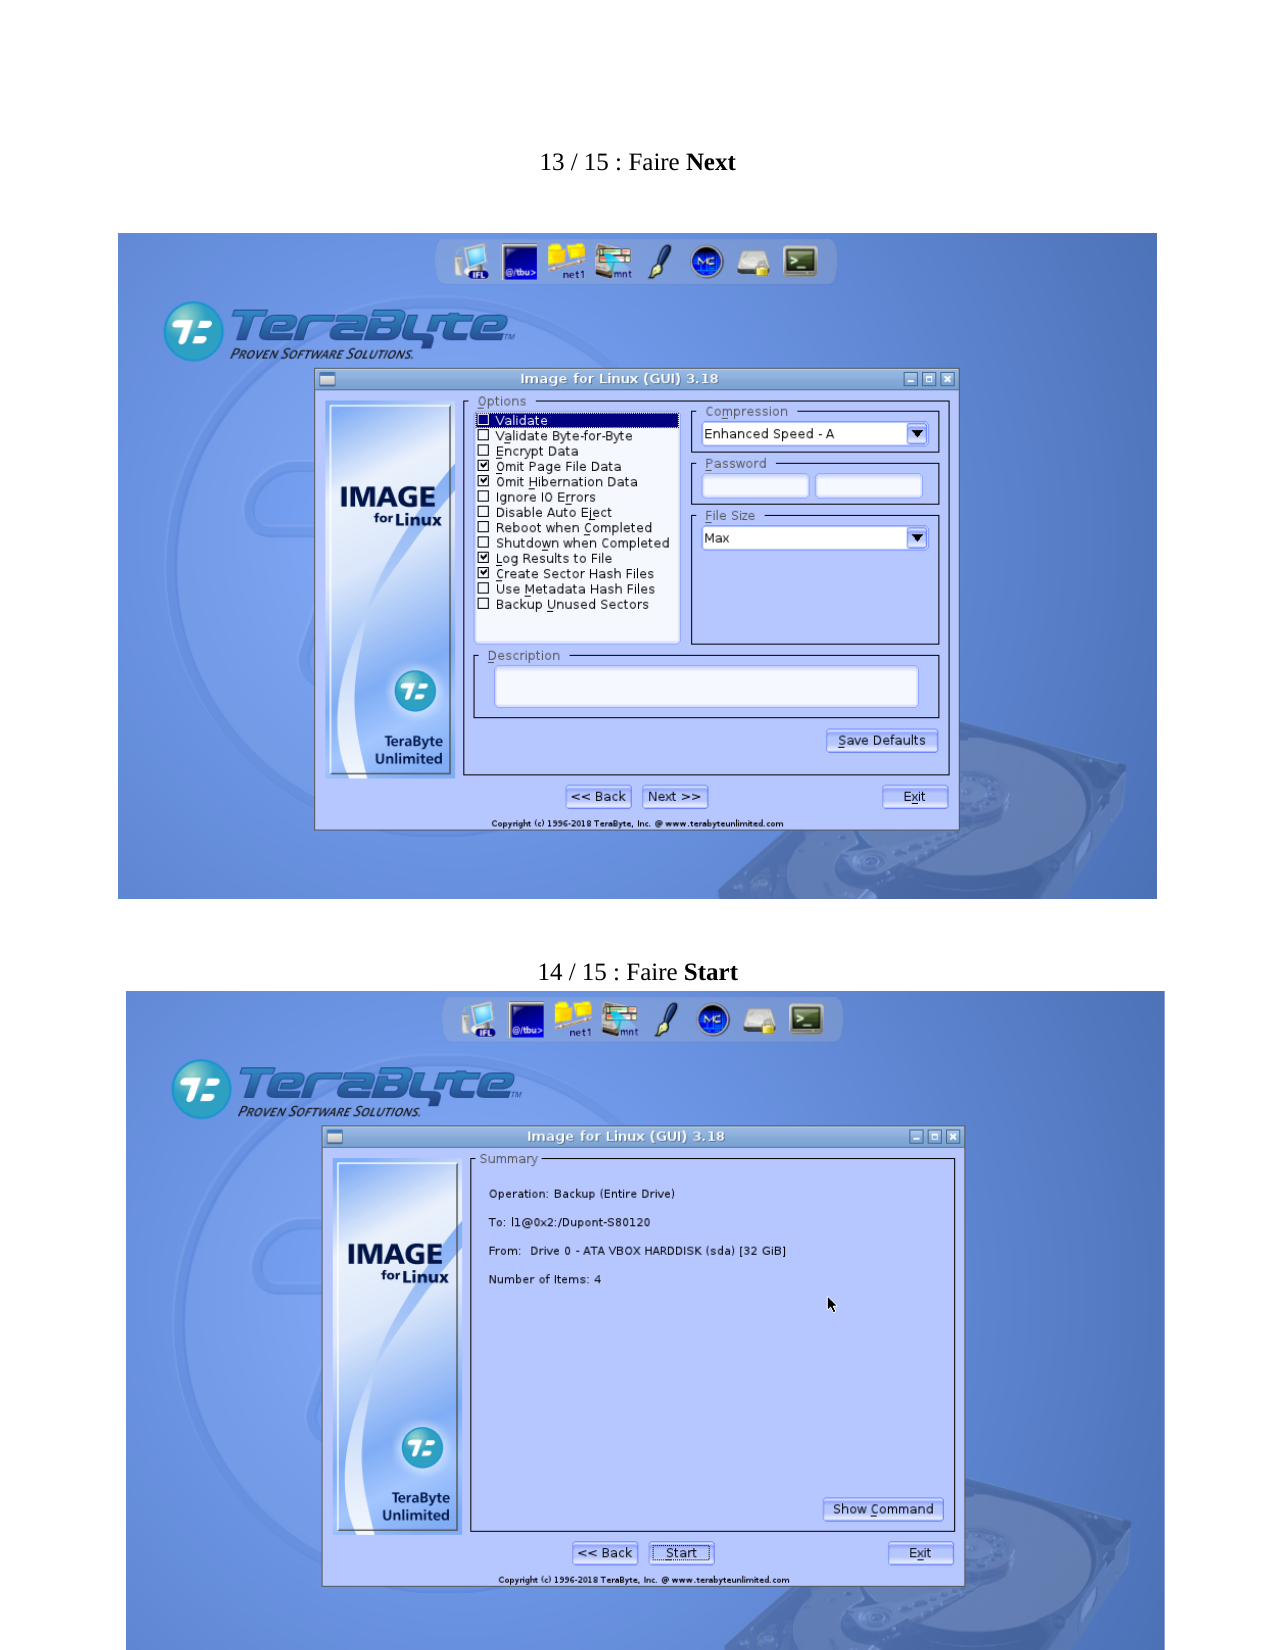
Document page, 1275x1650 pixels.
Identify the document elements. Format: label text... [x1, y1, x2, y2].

text 13 / 15 : Faire Next [118, 147, 1157, 176]
picture [118, 233, 1157, 899]
text 14 / 15 : Faire Start [118, 957, 1157, 985]
picture [126, 991, 1165, 1650]
